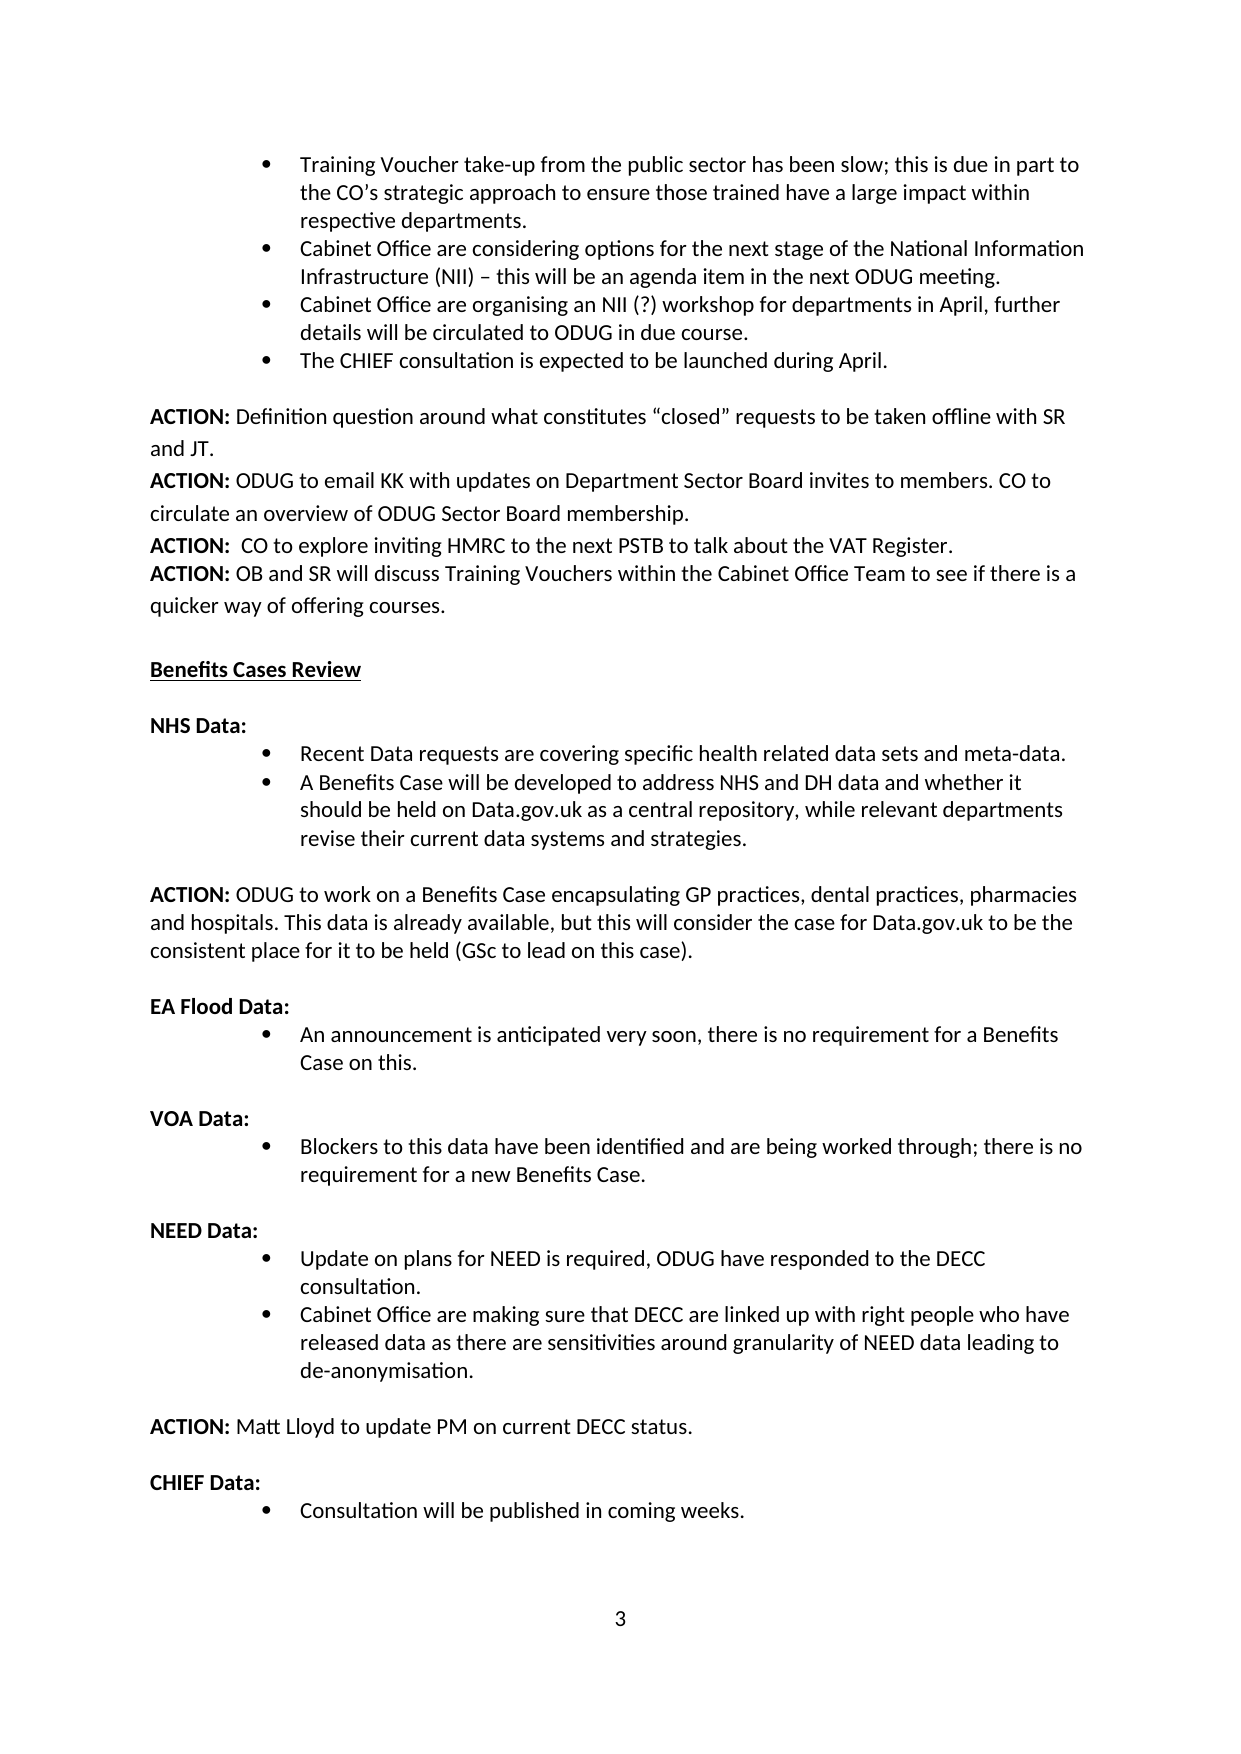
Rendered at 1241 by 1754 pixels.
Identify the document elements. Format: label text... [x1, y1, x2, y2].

list Training Voucher take-up from the public sector has been slow; this is due in part to the CO’s strategic approach to ensure those trained have a large impact within respective departments. [262, 150, 1090, 234]
list Recent Data requests are covering specific health related data sets and meta-data. [262, 739, 1090, 768]
list An announcement is anticipated very soon, there is no requirement for a Benefits Case on this. [262, 1020, 1090, 1076]
text ACTION: ODUG to work on a Benefits Case encapsulating GP practices, dental practices, pharmacies and hospitals. This data is already available, but this will consider the case for Data.gov.uk to be the consistent place for it to be held (GSc to lead on this case). [150, 880, 1090, 964]
text VOA Data: [150, 1104, 1090, 1132]
list Cabinet Office are making sure that DECC are linked up with right people who have released data as there are sensitivities around granularity of NEED data leading to de-anonymisation. [262, 1300, 1090, 1384]
text NHS Data: [150, 712, 1090, 739]
list Update on plans for NEED is required, ODUG have responded to the DECC consultation. [262, 1244, 1090, 1300]
text Benefits Cases Review [150, 656, 1090, 683]
text ACTION: Definition question around what constitutes “closed” requests to be taken offline with SR and JT. [150, 402, 1090, 462]
list The CHIEF consultation is expected to be launched during April. [262, 346, 1090, 374]
list Cabinet Office are considering options for the next stage of the National Information Infrastructure (NII) – this will be an agenda item in the next ODUG meeting. [262, 234, 1090, 290]
text CHIEF Data: [150, 1468, 1090, 1496]
text ACTION: CO to explore inviting HMRC to the next PSTB to talk about the VAT Register. [150, 531, 1090, 559]
text ACTION: Matt Lloyd to update PM on current DECC status. [150, 1412, 1090, 1440]
list Blockers to this data have been identified and are being worked through; there is no requirement for a new Benefits Case. [262, 1132, 1090, 1188]
text EA Flood Data: [150, 992, 1090, 1020]
text NEED Data: [150, 1216, 1090, 1244]
list A Benefits Case will be developed to address NHS and DH data and whether it should be held on Data.gov.uk as a central repository, while relevant departments revise their current data systems and strategies. [262, 768, 1090, 852]
text ACTION: ODUG to email KK with updates on Department Sector Board invites to members. CO to circulate an overview of ODUG Sector Board membership. [150, 467, 1090, 527]
text ACTION: OB and SR will discuss Training Vouchers within the Cabinet Office Team to see if there is a quicker way of offering courses. [150, 559, 1090, 619]
list Consultation will be published in coming weeks. [262, 1496, 1090, 1524]
list Cabinet Office are organising an NII (?) workshop for departments in April, further details will be circulated to ODUG in due course. [262, 290, 1090, 346]
